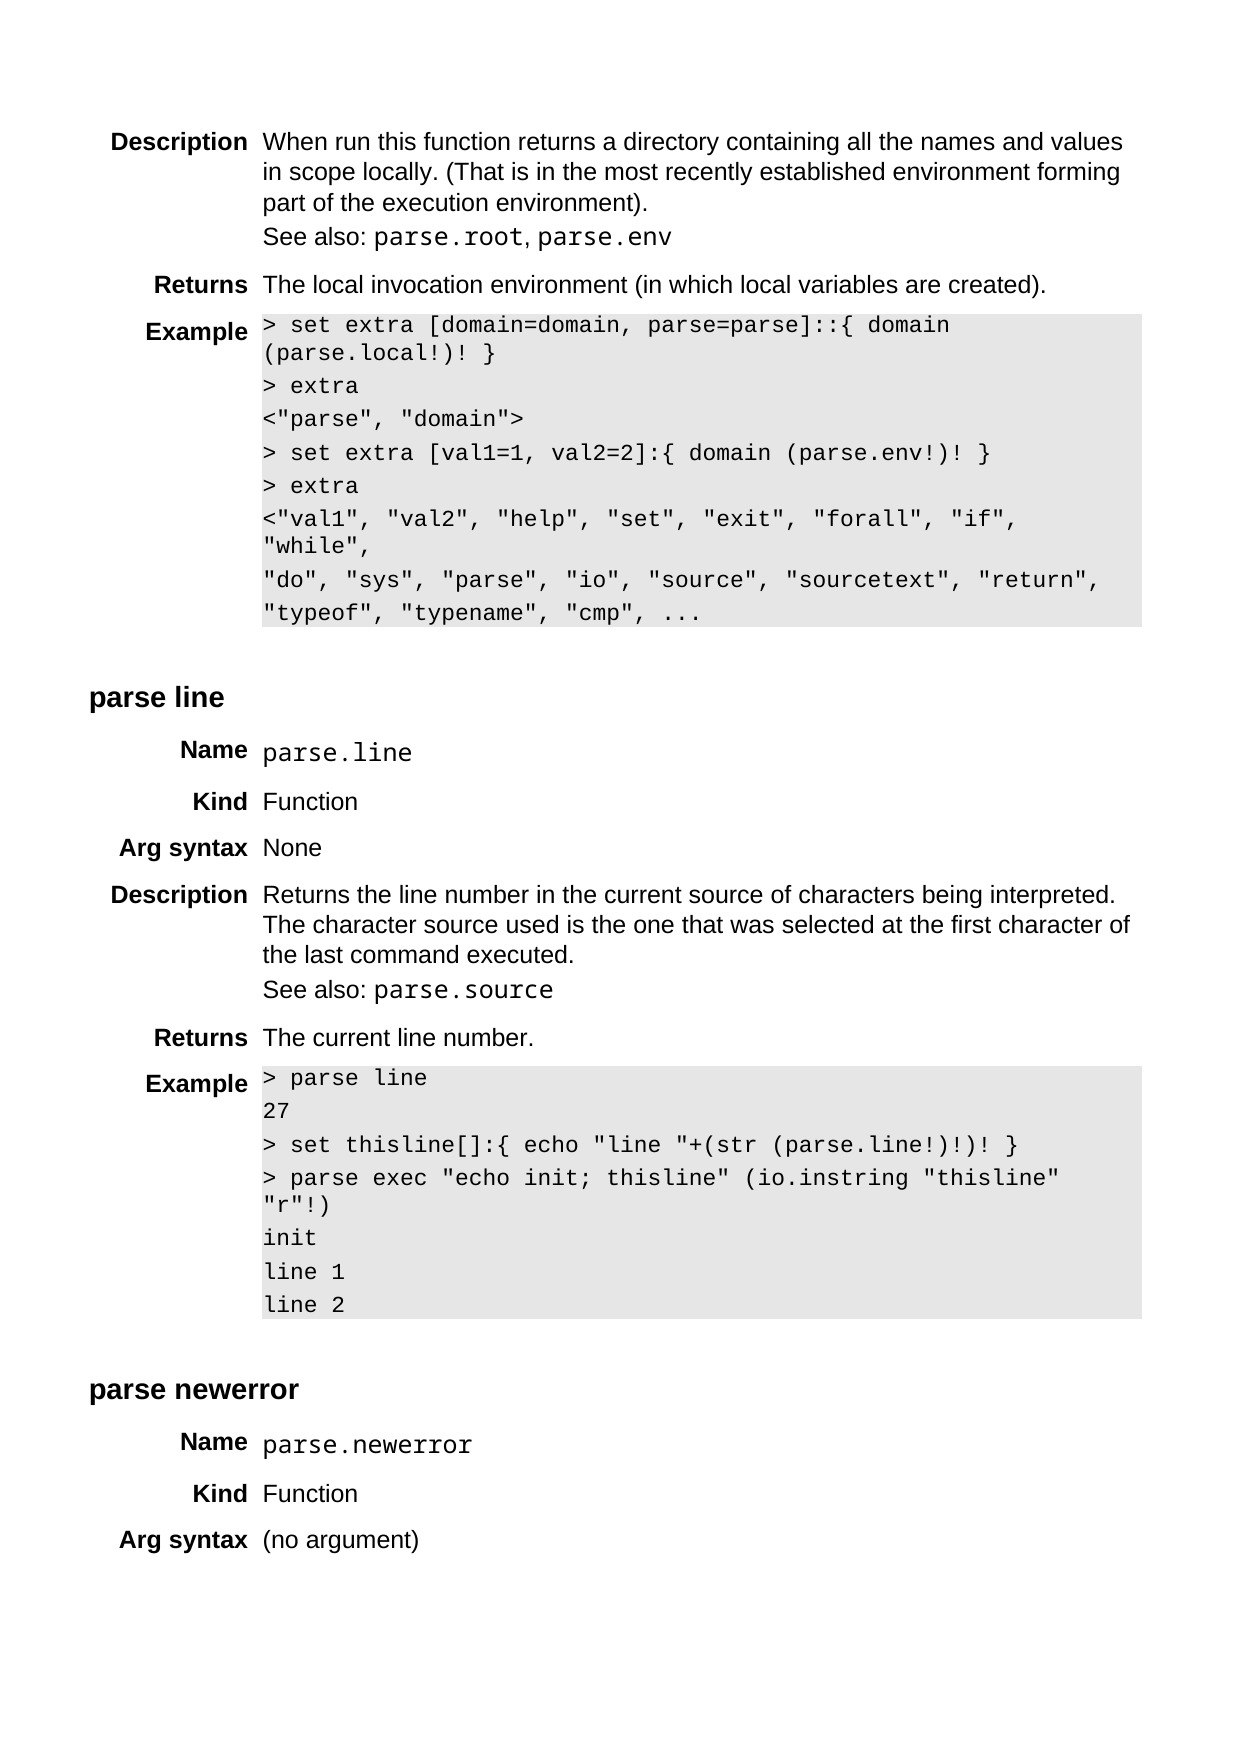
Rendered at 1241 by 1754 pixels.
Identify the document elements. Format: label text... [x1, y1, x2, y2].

table_cell Returns [89, 1014, 259, 1061]
table_cell Arg syntax [89, 824, 259, 871]
table_cell Description [89, 118, 259, 261]
table_header parse.newerror [260, 1418, 1145, 1470]
table_cell The local invocation environment (in which local variables are created). [260, 261, 1145, 308]
table_cell Kind [89, 1470, 259, 1516]
table_header Name [89, 1418, 259, 1470]
table_cell None [260, 824, 1145, 871]
table_cell Function [260, 1470, 1145, 1516]
table_cell (no argument) [260, 1516, 1145, 1563]
table_header parse.line [260, 726, 1145, 778]
table_cell Returns the line number in the current source of characters being interpreted. The character source used is the one that was selected at the first character of the last command executed. See also: parse.source [260, 871, 1145, 1014]
table_cell When run this function returns a directory containing all the names and values in scope locally. (That is in the most recently established environment forming part of the execution environment). See also: parse.root, parse.env [260, 118, 1145, 261]
table_cell Description [89, 871, 259, 1014]
table_cell Kind [89, 778, 259, 824]
subtitle parse line [88, 680, 1145, 714]
table_cell The current line number. [260, 1014, 1145, 1061]
table_cell Arg syntax [89, 1516, 259, 1563]
table_cell Example [89, 308, 259, 633]
table_cell Function [260, 778, 1145, 824]
table_cell Example [89, 1061, 259, 1325]
table_cell > set extra [domain=domain, parse=parse]::{ domain (parse.local!)! } > extra <"parse", "domain"> > set extra [val1=1, val2=2]:{ domain (parse.env!)! } > extra <"val1", "val2", "help", "set", "exit", "forall", "if", "while", "do", "sys", "parse", "io", "source", "sourcetext", "return", "typeof", "typename", "cmp", ... [260, 308, 1145, 633]
table_header Name [89, 726, 259, 778]
subtitle parse newerror [88, 1372, 1145, 1406]
table_cell Returns [89, 261, 259, 308]
table_cell > parse line 27 > set thisline[]:{ echo "line "+(str (parse.line!)!)! } > parse exec "echo init; thisline" (io.instring "thisline" "r"!) init line 1 line 2 [260, 1061, 1145, 1325]
